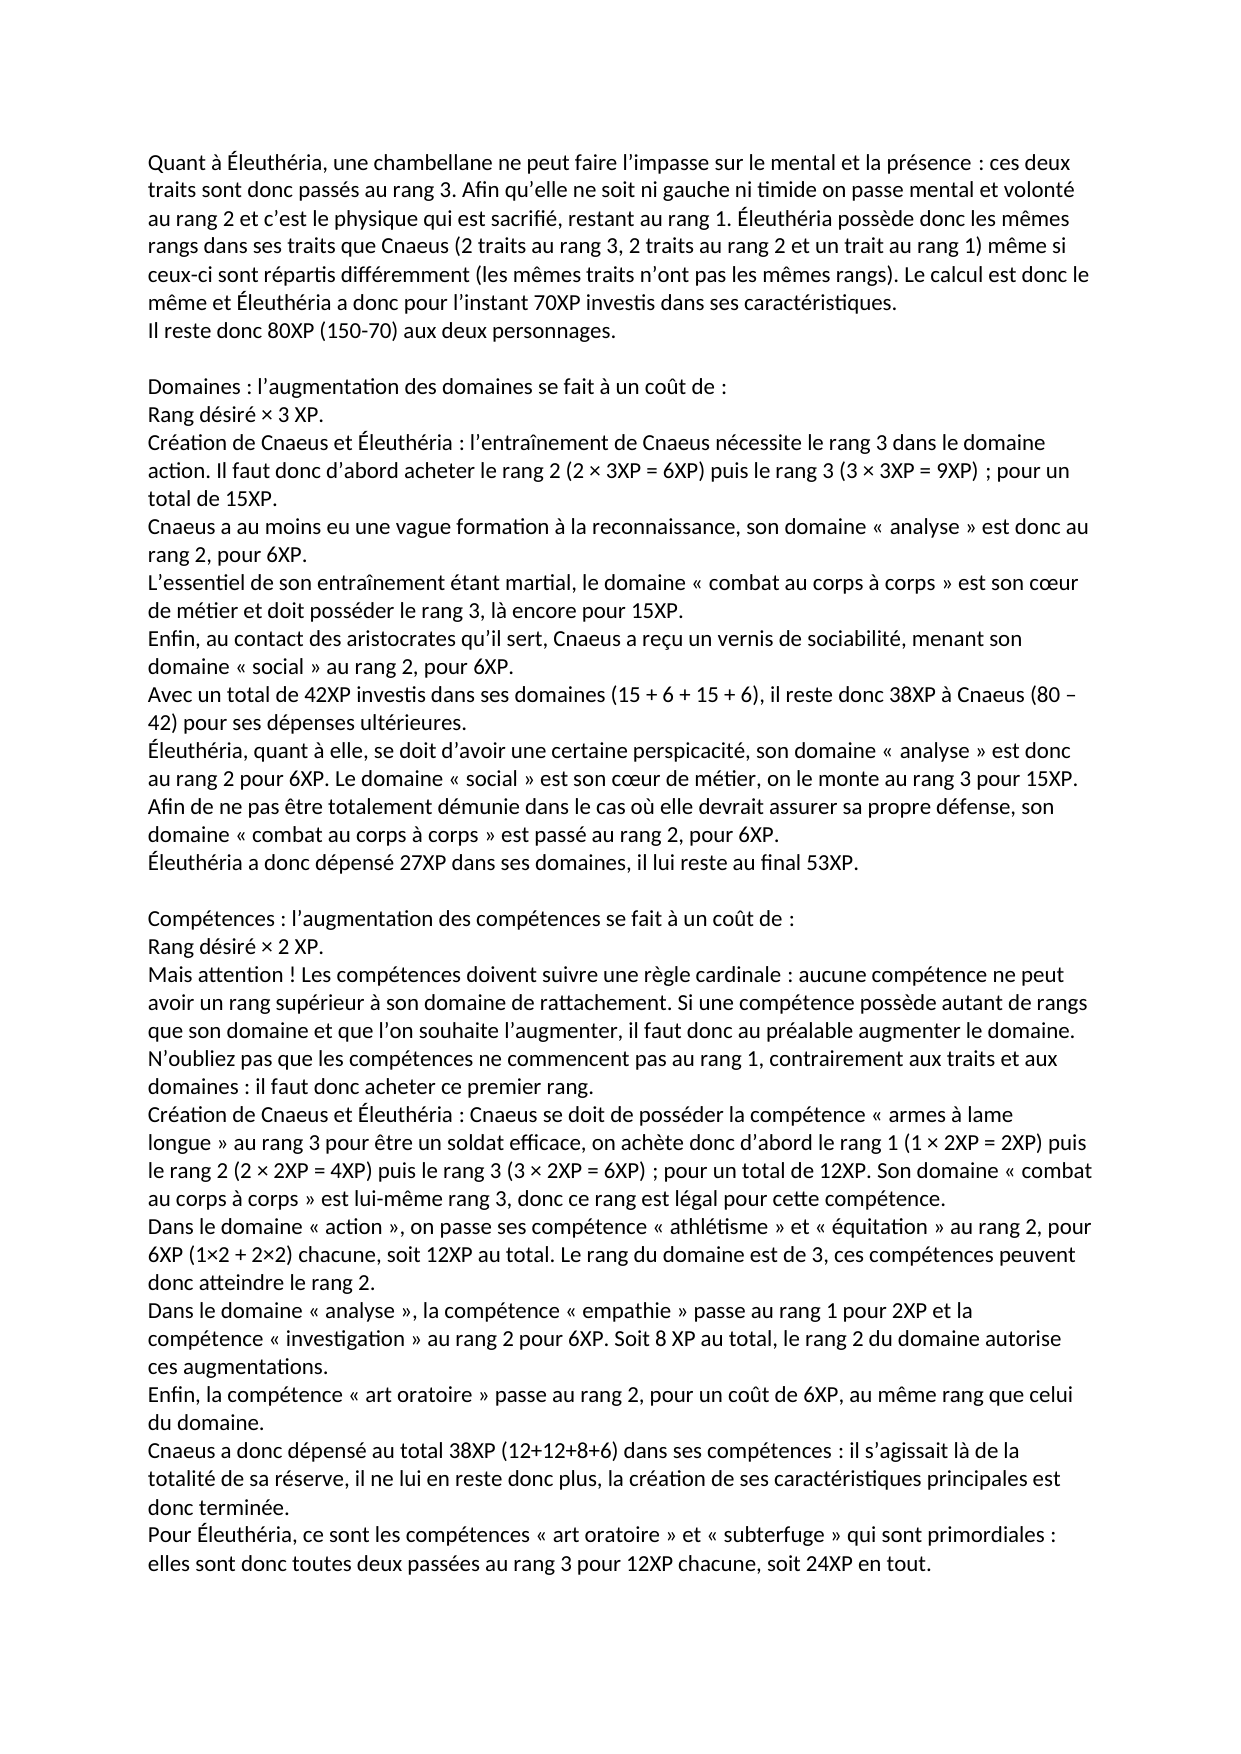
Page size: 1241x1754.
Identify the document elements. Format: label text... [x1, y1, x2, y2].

text N’oubliez pas que les compétences ne commencent pas au rang 1, contrairement aux traits et aux domaines : il faut donc acheter ce premier rang. [148, 1044, 1093, 1100]
text Cnaeus a donc dépensé au total 38XP (12+12+8+6) dans ses compétences : il s’agissait là de la totalité de sa réserve, il ne lui en reste donc plus, la création de ses caractéristiques principales est donc terminée. [148, 1437, 1093, 1521]
text Rang désiré × 2 XP. [148, 932, 1093, 960]
text Dans le domaine « action », on passe ses compétence « athlétisme » et « équitation » au rang 2, pour 6XP (1×2 + 2×2) chacune, soit 12XP au total. Le rang du domaine est de 3, ces compétences peuvent donc atteindre le rang 2. [148, 1212, 1093, 1296]
text Rang désiré × 3 XP. [148, 400, 1093, 428]
text Cnaeus a au moins eu une vague formation à la reconnaissance, son domaine « analyse » est donc au rang 2, pour 6XP. [148, 512, 1093, 568]
text Domaines : l’augmentation des domaines se fait à un coût de : [148, 372, 1093, 400]
text Il reste donc 80XP (150-70) aux deux personnages. [148, 316, 1093, 344]
text L’essentiel de son entraînement étant martial, le domaine « combat au corps à corps » est son cœur de métier et doit posséder le rang 3, là encore pour 15XP. [148, 568, 1093, 624]
text Enfin, au contact des aristocrates qu’il sert, Cnaeus a reçu un vernis de sociabilité, menant son domaine « social » au rang 2, pour 6XP. [148, 624, 1093, 680]
text Création de Cnaeus et Éleuthéria : l’entraînement de Cnaeus nécessite le rang 3 dans le domaine action. Il faut donc d’abord acheter le rang 2 (2 × 3XP = 6XP) puis le rang 3 (3 × 3XP = 9XP) ; pour un total de 15XP. [148, 428, 1093, 512]
text Avec un total de 42XP investis dans ses domaines (15 + 6 + 15 + 6), il reste donc 38XP à Cnaeus (80 – 42) pour ses dépenses ultérieures. [148, 680, 1093, 736]
text Afin de ne pas être totalement démunie dans le cas où elle devrait assurer sa propre défense, son domaine « combat au corps à corps » est passé au rang 2, pour 6XP. [148, 792, 1093, 848]
text Dans le domaine « analyse », la compétence « empathie » passe au rang 1 pour 2XP et la compétence « investigation » au rang 2 pour 6XP. Soit 8 XP au total, le rang 2 du domaine autorise ces augmentations. [148, 1296, 1093, 1381]
text Éleuthéria, quant à elle, se doit d’avoir une certaine perspicacité, son domaine « analyse » est donc au rang 2 pour 6XP. Le domaine « social » est son cœur de métier, on le monte au rang 3 pour 15XP. [148, 736, 1093, 792]
text Création de Cnaeus et Éleuthéria : Cnaeus se doit de posséder la compétence « armes à lame longue » au rang 3 pour être un soldat efficace, on achète donc d’abord le rang 1 (1 × 2XP = 2XP) puis le rang 2 (2 × 2XP = 4XP) puis le rang 3 (3 × 2XP = 6XP) ; pour un total de 12XP. Son domaine « combat au corps à corps » est lui-même rang 3, donc ce rang est légal pour cette compétence. [148, 1100, 1093, 1212]
text Enfin, la compétence « art oratoire » passe au rang 2, pour un coût de 6XP, au même rang que celui du domaine. [148, 1381, 1093, 1437]
text Quant à Éleuthéria, une chambellane ne peut faire l’impasse sur le mental et la présence : ces deux traits sont donc passés au rang 3. Afin qu’elle ne soit ni gauche ni timide on passe mental et volonté au rang 2 et c’est le physique qui est sacrifié, restant au rang 1. Éleuthéria possède donc les mêmes rangs dans ses traits que Cnaeus (2 traits au rang 3, 2 traits au rang 2 et un trait au rang 1) même si ceux-ci sont répartis différemment (les mêmes traits n’ont pas les mêmes rangs). Le calcul est donc le même et Éleuthéria a donc pour l’instant 70XP investis dans ses caractéristiques. [148, 148, 1093, 316]
text Compétences : l’augmentation des compétences se fait à un coût de : [148, 904, 1093, 932]
text Pour Éleuthéria, ce sont les compétences « art oratoire » et « subterfuge » qui sont primordiales : elles sont donc toutes deux passées au rang 3 pour 12XP chacune, soit 24XP en tout. [148, 1521, 1093, 1577]
text Éleuthéria a donc dépensé 27XP dans ses domaines, il lui reste au final 53XP. [148, 848, 1093, 876]
text Mais attention ! Les compétences doivent suivre une règle cardinale : aucune compétence ne peut avoir un rang supérieur à son domaine de rattachement. Si une compétence possède autant de rangs que son domaine et que l’on souhaite l’augmenter, il faut donc au préalable augmenter le domaine. [148, 960, 1093, 1044]
